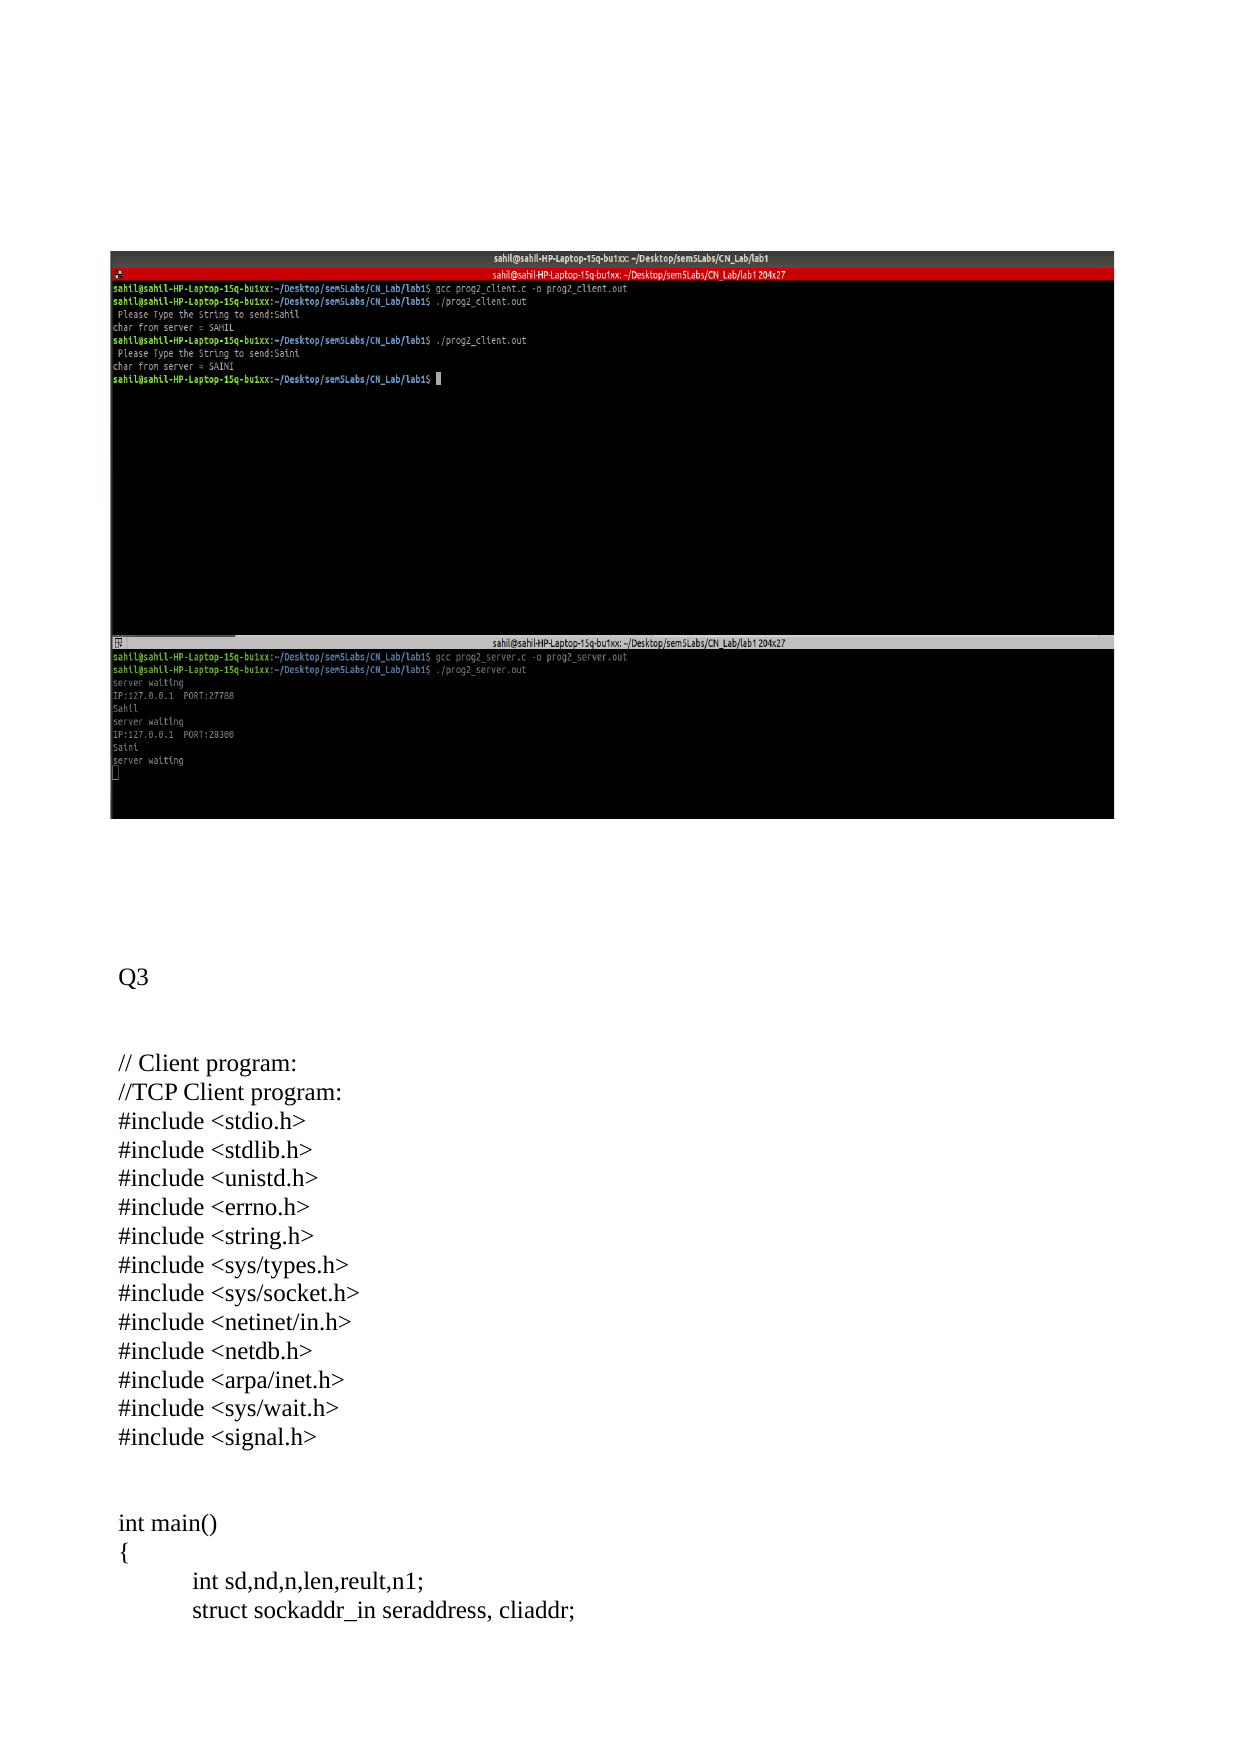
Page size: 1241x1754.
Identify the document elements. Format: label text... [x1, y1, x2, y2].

text #include <netdb.h> [118, 1336, 1122, 1365]
text Q3 [118, 962, 1122, 991]
text #include <string.h> [118, 1221, 1122, 1250]
text #include <sys/socket.h> [118, 1278, 1122, 1307]
text #include <errno.h> [118, 1192, 1122, 1221]
text int main() [118, 1508, 1122, 1537]
text #include <signal.h> [118, 1422, 1122, 1451]
text #include <stdlib.h> [118, 1135, 1122, 1163]
text #include <sys/types.h> [118, 1250, 1122, 1278]
text { [118, 1537, 1122, 1566]
text struct sockaddr_in seraddress, cliaddr; [118, 1595, 1122, 1623]
text #include <unistd.h> [118, 1163, 1122, 1192]
text int sd,nd,n,len,reult,n1; [118, 1566, 1122, 1595]
text #include <stdio.h> [118, 1106, 1122, 1135]
picture [110, 251, 1115, 819]
text #include <sys/wait.h> [118, 1393, 1122, 1422]
text #include <netinet/in.h> [118, 1307, 1122, 1336]
text // Client program: [118, 1048, 1122, 1077]
text #include <arpa/inet.h> [118, 1365, 1122, 1393]
text //TCP Client program: [118, 1077, 1122, 1106]
